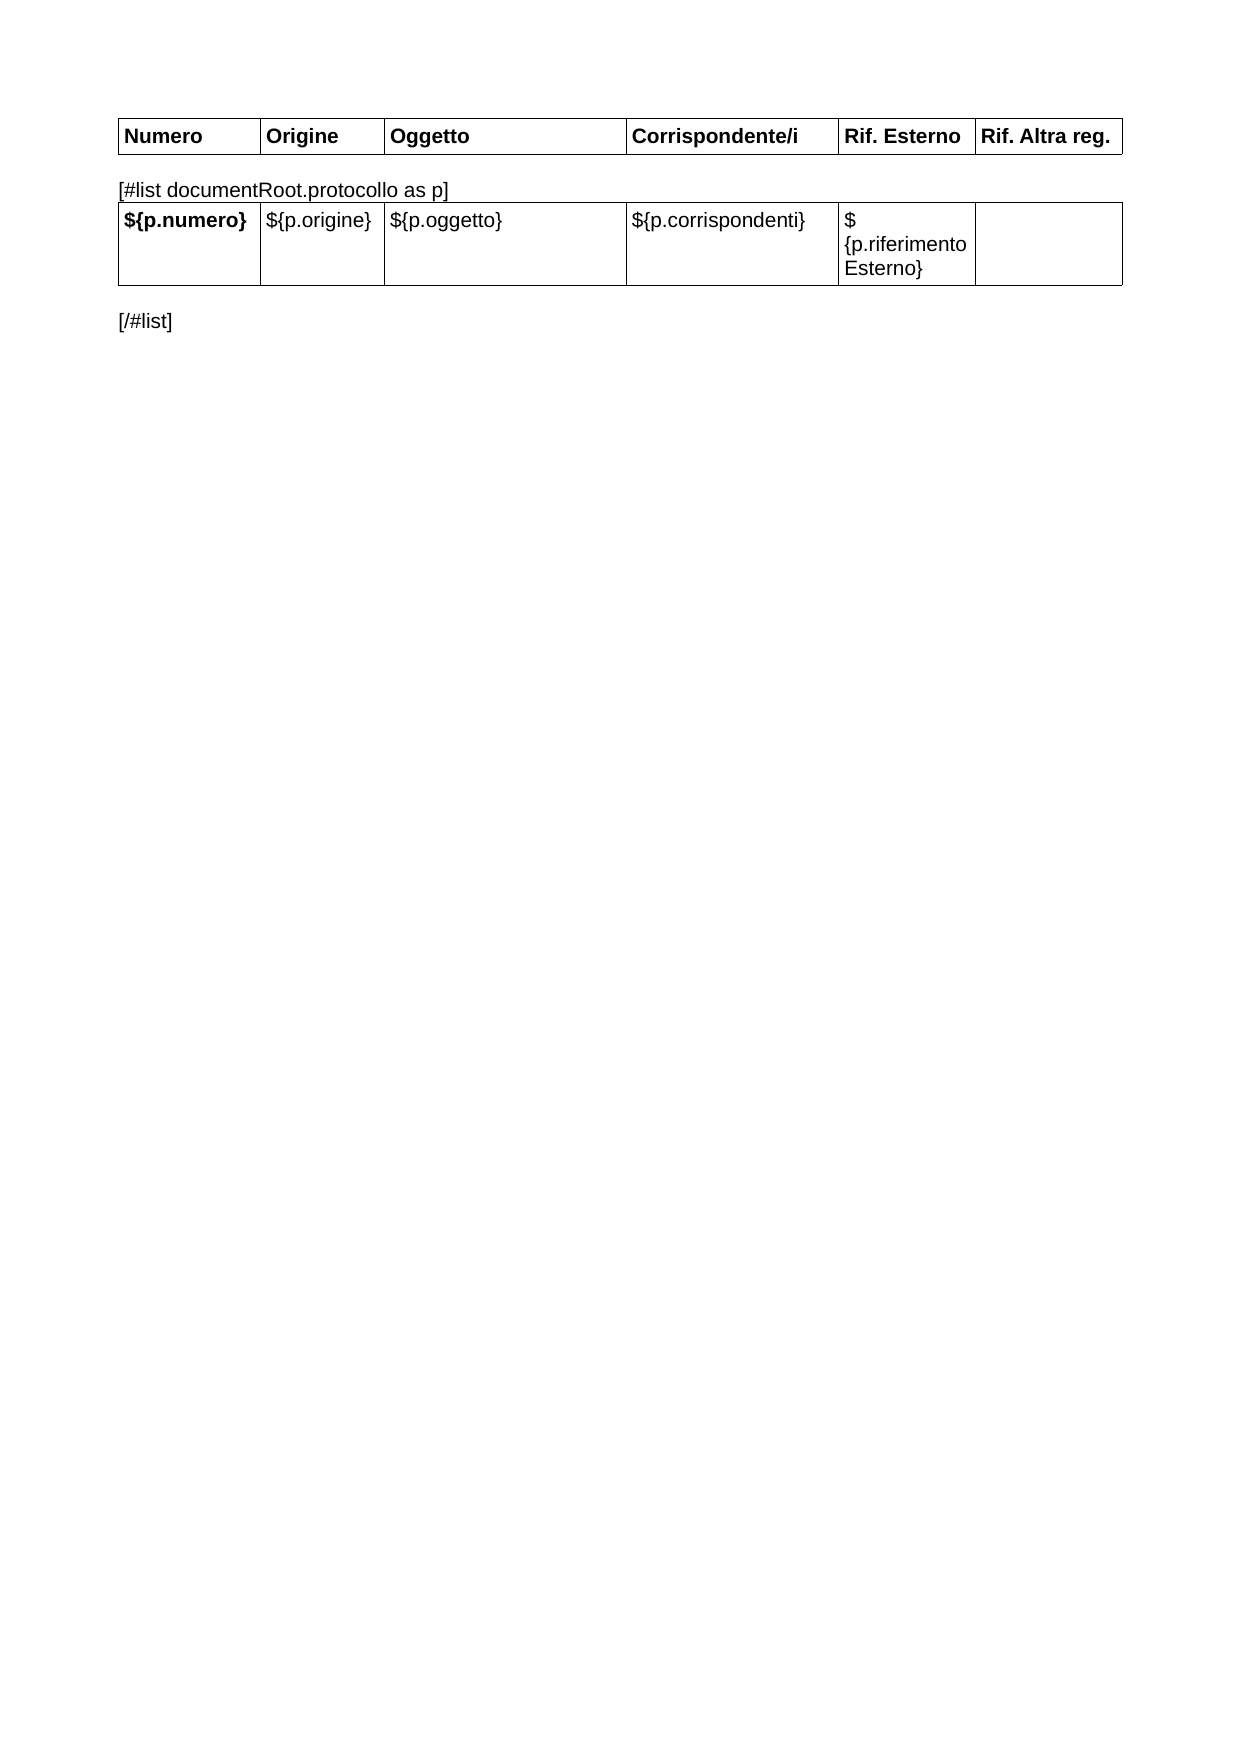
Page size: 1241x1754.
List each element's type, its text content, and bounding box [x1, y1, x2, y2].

table_header ${p.corrispondenti} [627, 203, 838, 285]
table_header ${p.numero} [119, 203, 260, 285]
table_header Rif. Esterno [839, 119, 975, 154]
table_header Corrispondente/i [627, 119, 838, 154]
table_header ${p.oggetto} [385, 203, 626, 285]
table_header Oggetto [385, 119, 626, 154]
table_header [976, 203, 1122, 285]
table_header ${p.origine} [261, 203, 384, 285]
table_header ${p.riferimentoEsterno} [839, 203, 975, 285]
table_header Numero [119, 119, 260, 154]
text [/#list] [118, 309, 1122, 333]
table_header Rif. Altra reg. [976, 119, 1122, 154]
table_header Origine [261, 119, 384, 154]
text [#list documentRoot.protocollo as p] [118, 178, 1122, 202]
